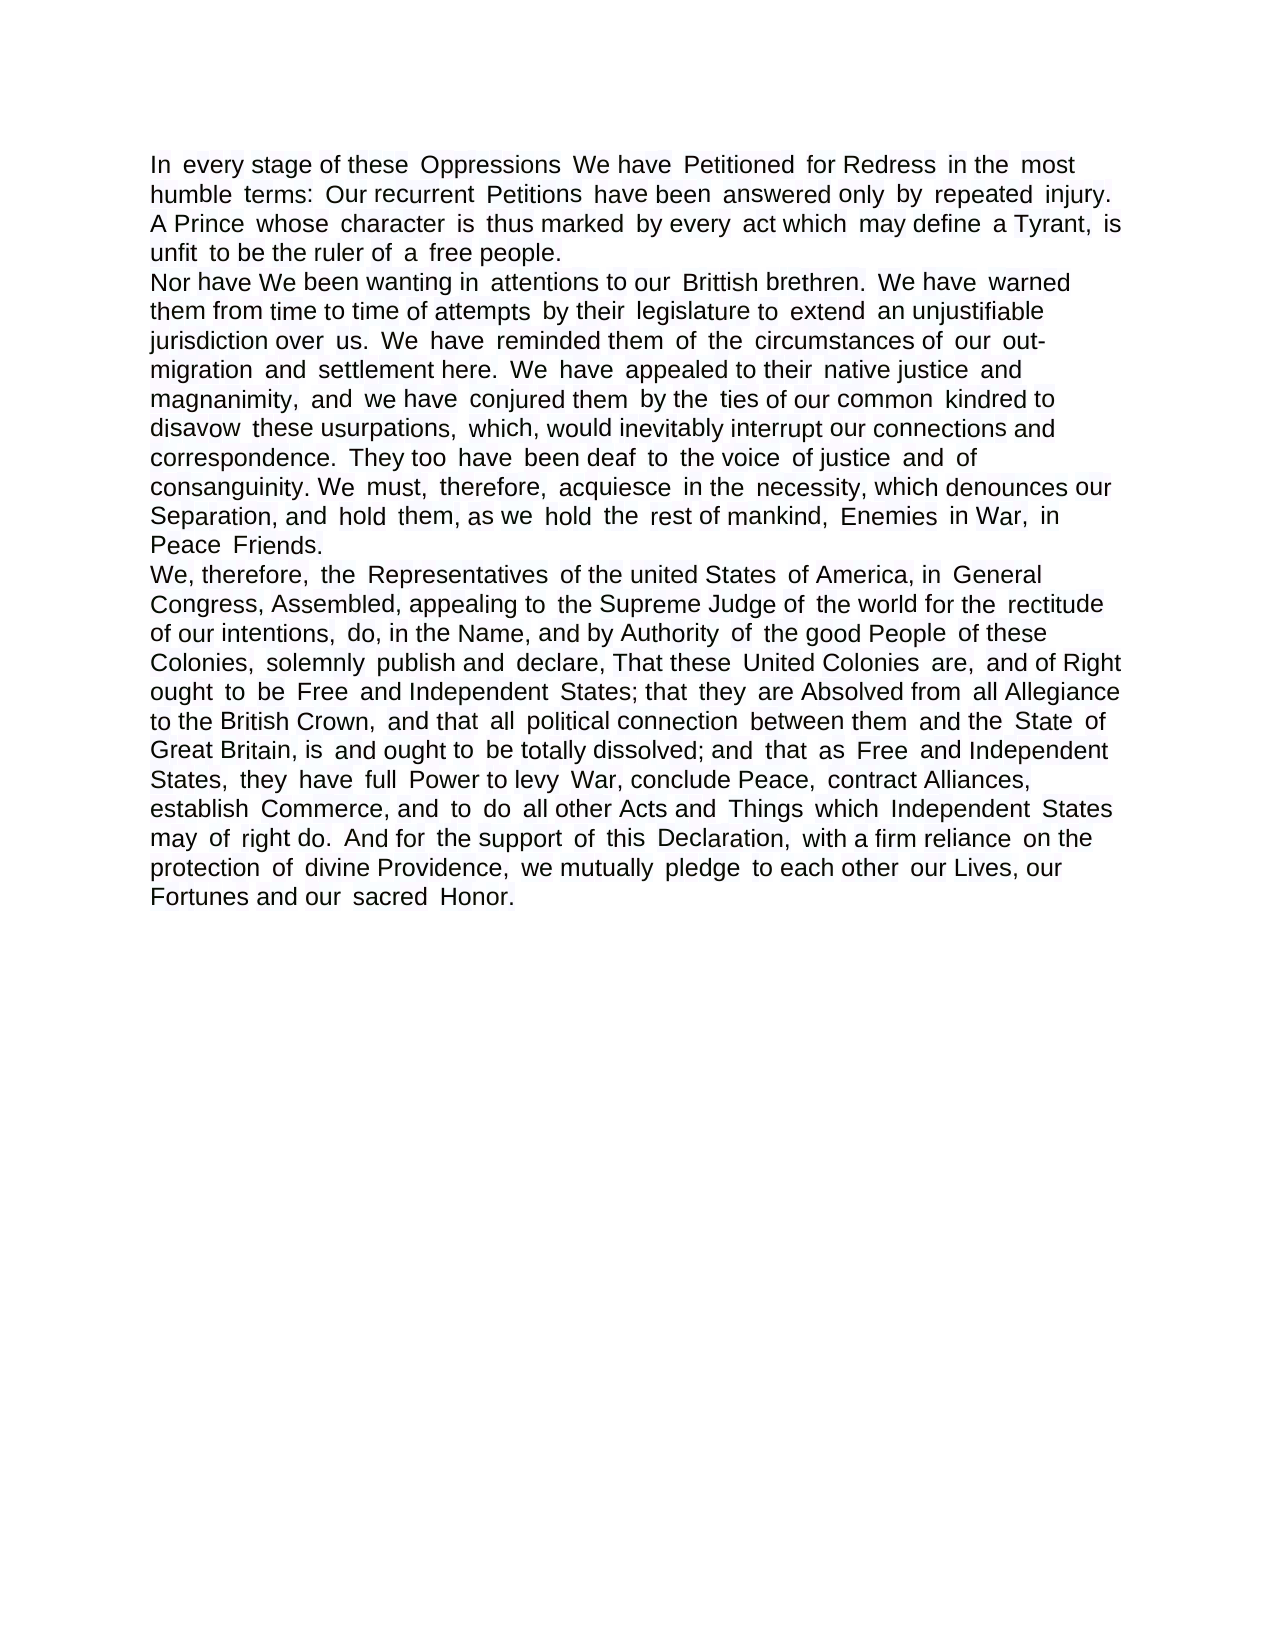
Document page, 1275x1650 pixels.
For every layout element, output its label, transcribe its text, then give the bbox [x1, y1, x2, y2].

text We, therefore, the Representatives of the united States of America, in General Congress, Assembled, appealing to the Supreme Judge of the world for the rectitude of our intentions, do, in the Name, and by Authority of the good People of these Colonies, solemnly publish and declare, That these United Colonies are, and of Right ought to be Free and Independent States; that they are Absolved from all Allegiance to the British Crown, and that all political connection between them and the State of Great Britain, is and ought to be totally dissolved; and that as Free and Independent States, they have full Power to levy War, conclude Peace, contract Alliances, establish Commerce, and to do all other Acts and Things which Independent States may of right do. And for the support of this Declaration, with a firm reliance on the protection of divine Providence, we mutually pledge to each other our Lives, our Fortunes and our sacred Honor. [150, 560, 1125, 911]
text Nor have We been wanting in attentions to our Brittish brethren. We have warned them from time to time of attempts by their legislature to extend an unjustifiable jurisdiction over us. We have reminded them of the circumstances of our out-migration and settlement here. We have appealed to their native justice and magnanimity, and we have conjured them by the ties of our common kindred to disavow these usurpations, which, would inevitably interrupt our connections and correspondence. They too have been deaf to the voice of justice and of consanguinity. We must, therefore, acquiesce in the necessity, which denounces our Separation, and hold them, as we hold the rest of mankind, Enemies in War, in Peace Friends. [150, 267, 1125, 560]
text In every stage of these Oppressions We have Petitioned for Redress in the most humble terms: Our recurrent Petitions have been answered only by repeated injury. A Prince whose character is thus marked by every act which may define a Tyrant, is unfit to be the ruler of a free people. [150, 150, 1125, 267]
